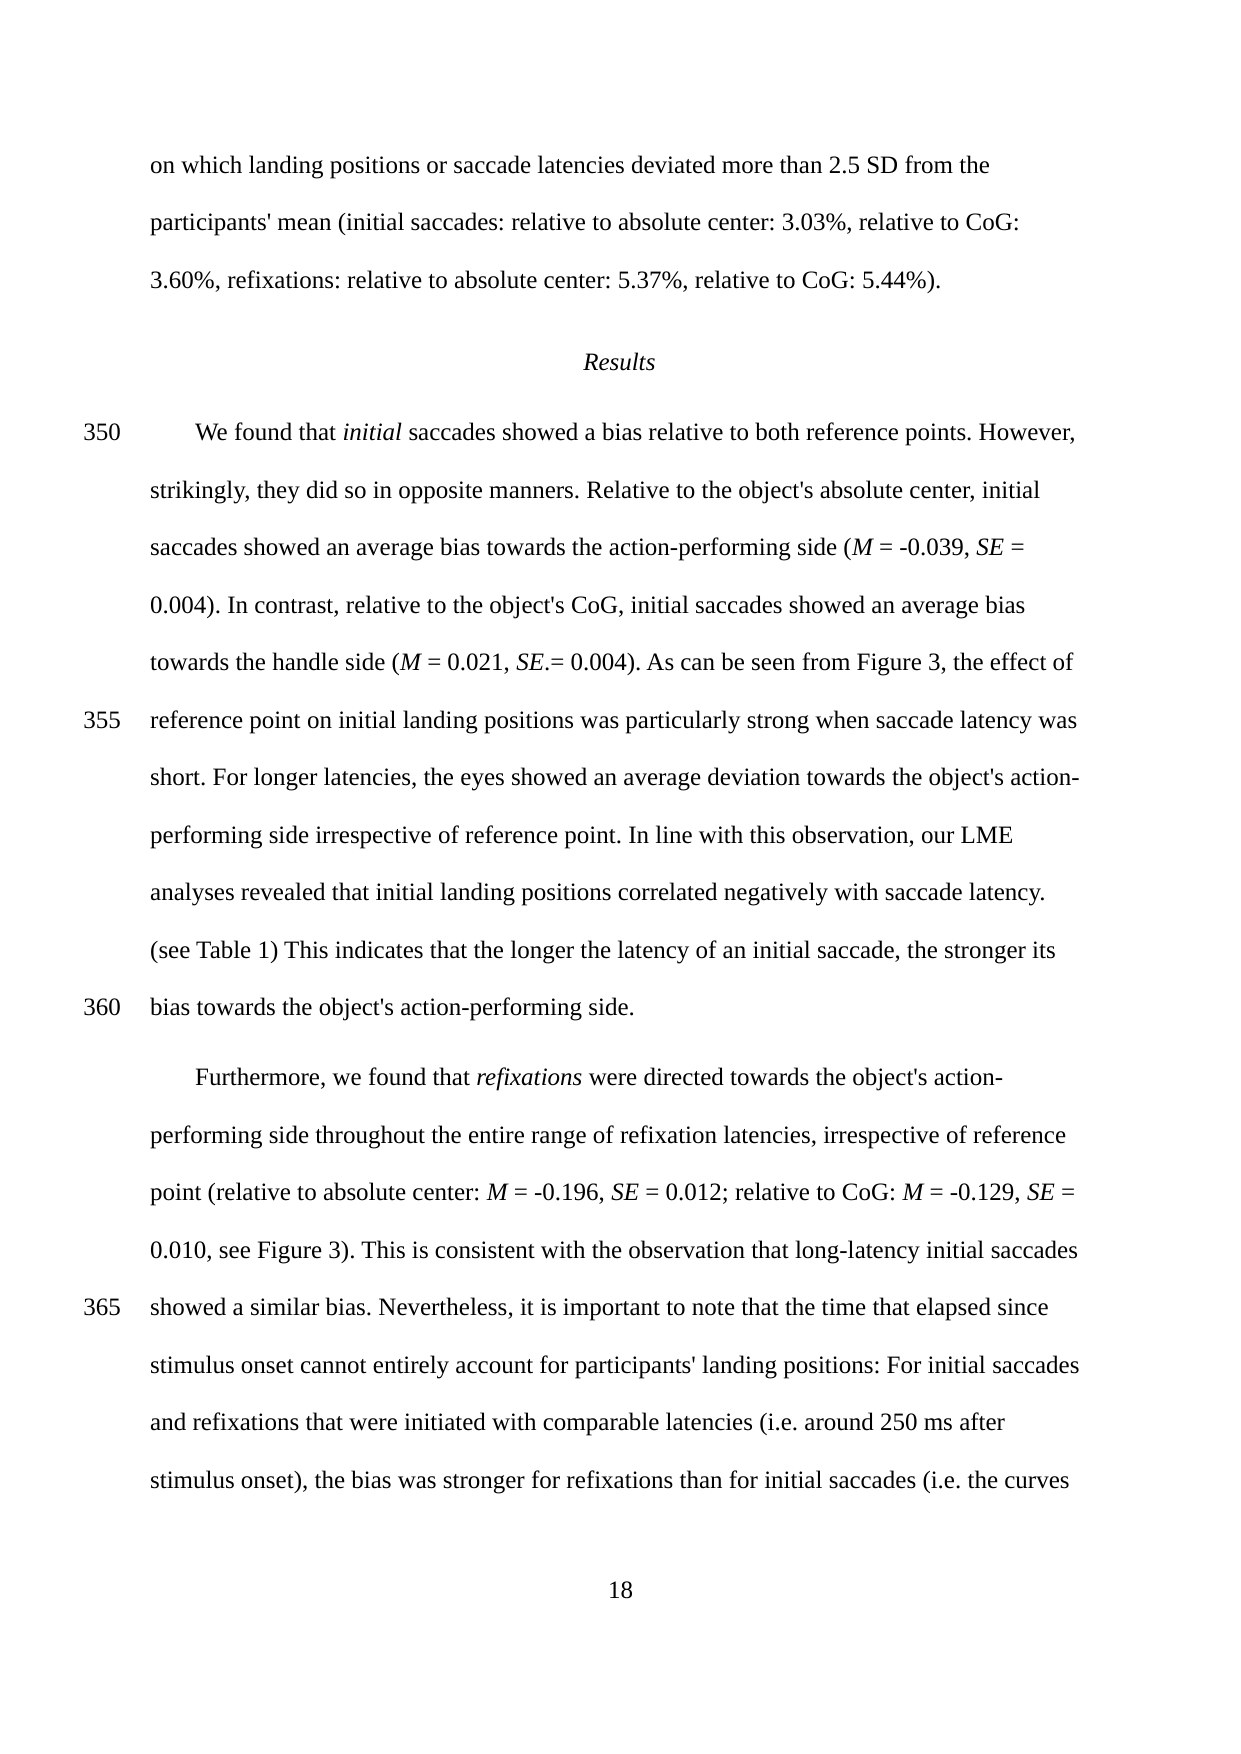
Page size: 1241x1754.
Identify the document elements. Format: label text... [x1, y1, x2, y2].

text on which landing positions or saccade latencies deviated more than 2.5 SD from the participants' mean (initial saccades: relative to absolute center: 3.03%, relative to CoG: 3.60%, refixations: relative to absolute center: 5.37%, relative to CoG: 5.44%). [150, 150, 1091, 294]
text We found that initial saccades showed a bias relative to both reference points. However, strikingly, they did so in opposite manners. Relative to the object's absolute center, initial saccades showed an average bias towards the action-performing side (M = -0.039, SE = 0.004). In contrast, relative to the object's CoG, initial saccades showed an average bias towards the handle side (M = 0.021, SE.= 0.004). As can be seen from Figure 3, the effect of reference point on initial landing positions was particularly strong when saccade latency was short. For longer latencies, the eyes showed an average deviation towards the object's action-performing side irrespective of reference point. In line with this observation, our LME analyses revealed that initial landing positions correlated negatively with saccade latency. (see Table 1) This indicates that the longer the latency of an initial saccade, the stronger its bias towards the object's action-performing side. [150, 417, 1091, 1021]
text Furthermore, we found that refixations were directed towards the object's action-performing side throughout the entire range of refixation latencies, irrespective of reference point (relative to absolute center: M = -0.196, SE = 0.012; relative to CoG: M = -0.129, SE = 0.010, see Figure 3). This is consistent with the observation that long-latency initial saccades showed a similar bias. Nevertheless, it is important to note that the time that elapsed since stimulus onset cannot entirely account for participants' landing positions: For initial saccades and refixations that were initiated with comparable latencies (i.e. around 250 ms after stimulus onset), the bias was stronger for refixations than for initial saccades (i.e. the curves [150, 1062, 1091, 1494]
subtitle Results [150, 347, 1091, 376]
